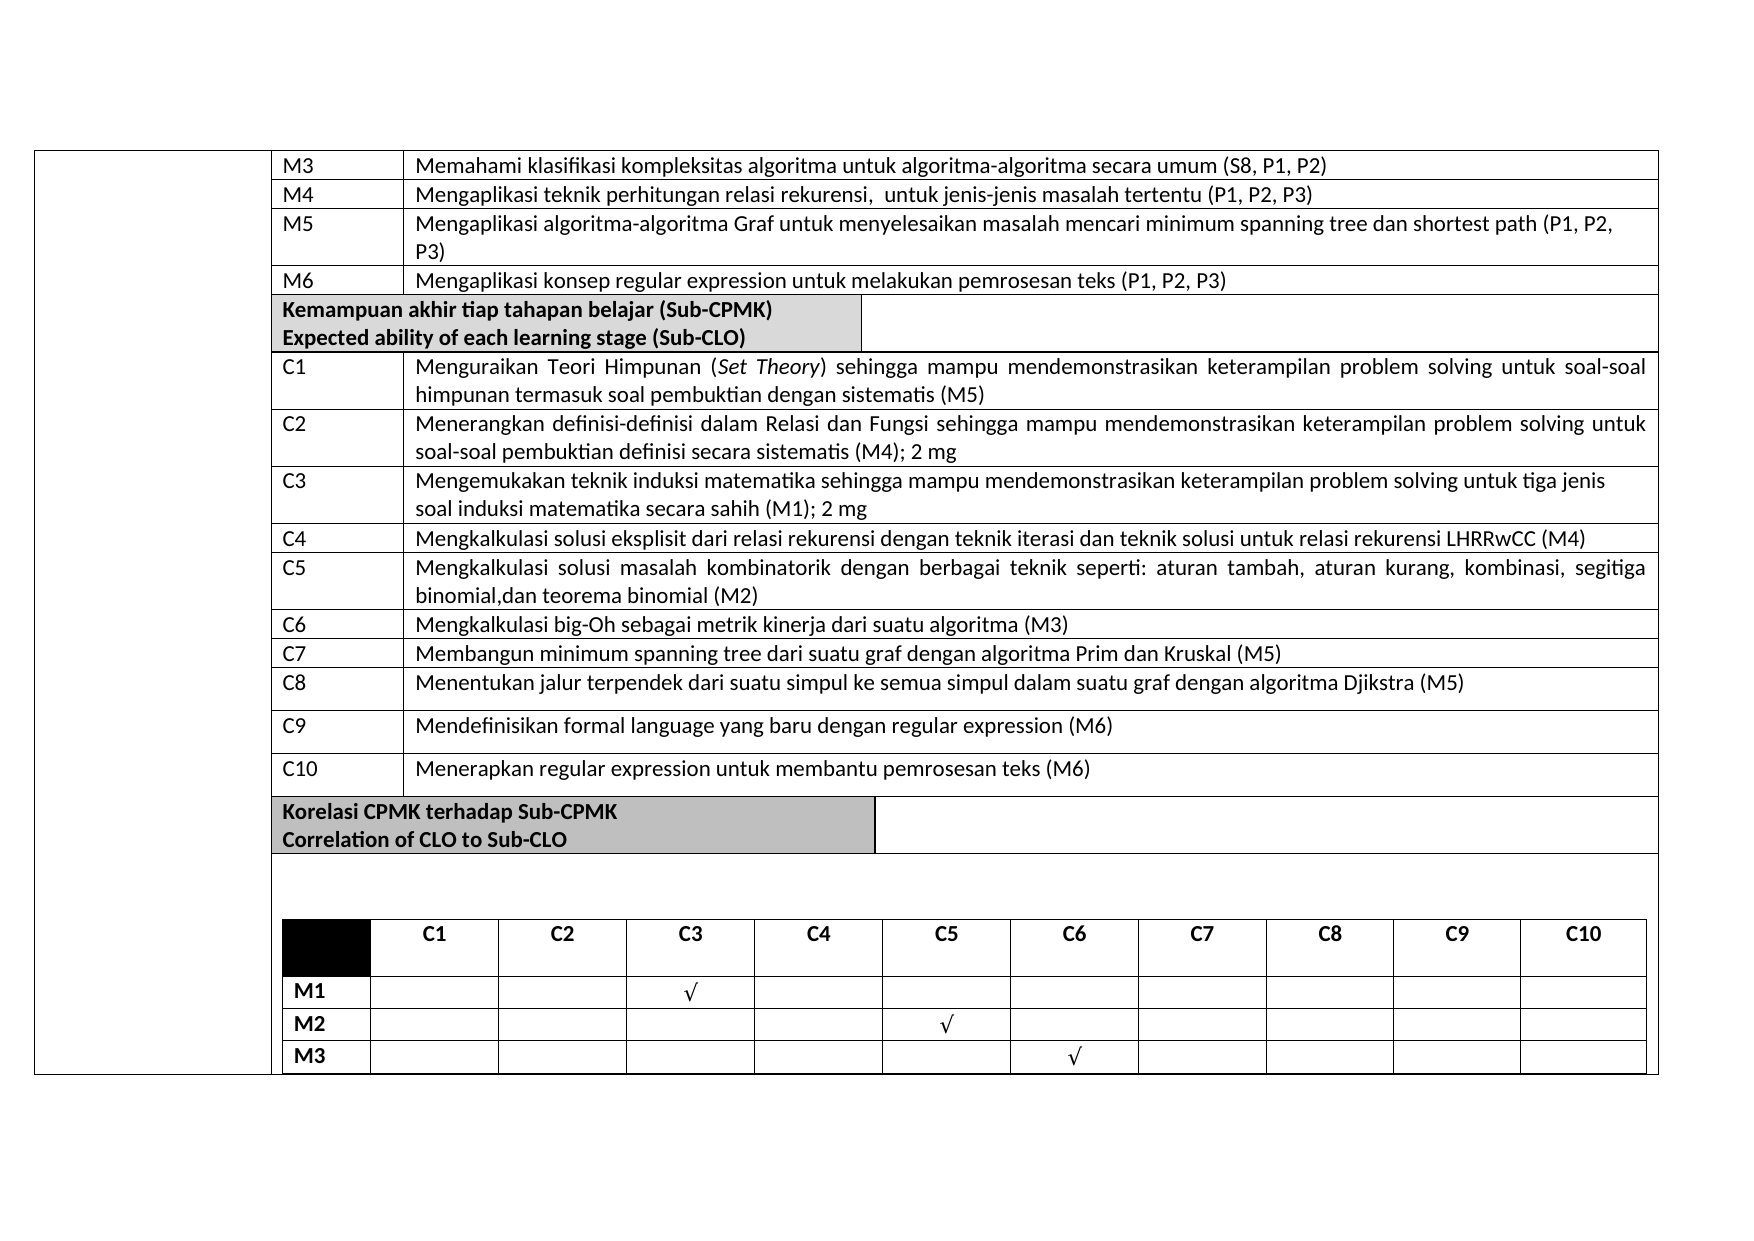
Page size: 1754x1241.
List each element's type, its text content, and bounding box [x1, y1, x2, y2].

table_cell [1521, 1009, 1646, 1040]
table_cell √ [1011, 1041, 1138, 1072]
table_cell Mengkalkulasi solusi masalah kombinatorik dengan berbagai teknik seperti: aturan tambah, aturan kurang, kombinasi, segitiga binomial,dan teorema binomial (M2) [404, 553, 1658, 609]
table_cell C6 [272, 610, 403, 638]
table_cell [1267, 1009, 1393, 1040]
table_cell Mengaplikasi teknik perhitungan relasi rekurensi, untuk jenis-jenis masalah tertentu (P1, P2, P3) [404, 180, 1658, 208]
table_cell √ [627, 977, 754, 1008]
table_header C1 [371, 920, 498, 976]
table_cell [371, 1041, 498, 1072]
table_cell [1139, 1009, 1266, 1040]
table_cell C7 [272, 639, 403, 667]
table_cell C4 [272, 524, 403, 552]
table_cell [272, 854, 1658, 1073]
table_cell C5 [272, 553, 403, 609]
table_cell Mengaplikasi algoritma-algoritma Graf untuk menyelesaikan masalah mencari minimum spanning tree dan shortest path (P1, P2, P3) [404, 209, 1658, 265]
table_cell [862, 295, 1658, 351]
table_cell [499, 1009, 626, 1040]
table_cell [627, 1009, 754, 1040]
table_cell C1 [272, 353, 403, 408]
table_cell [883, 977, 1010, 1008]
table_header C3 [627, 920, 754, 976]
table_header C8 [1267, 920, 1393, 976]
table_cell [1394, 1041, 1520, 1072]
table_cell [1394, 977, 1520, 1008]
table_cell [1267, 1041, 1393, 1072]
table_cell M6 [272, 266, 403, 294]
table_cell [35, 151, 271, 1073]
table_cell √ [883, 1009, 1010, 1040]
table_cell M2 [283, 1009, 370, 1040]
table_header C9 [1394, 920, 1520, 976]
table_cell Menentukan jalur terpendek dari suatu simpul ke semua simpul dalam suatu graf dengan algoritma Djikstra (M5) [404, 668, 1658, 710]
table_cell Mengemukakan teknik induksi matematika sehingga mampu mendemonstrasikan keterampilan problem solving untuk tiga jenis soal induksi matematika secara sahih (M1); 2 mg [404, 467, 1658, 523]
table_cell Mengaplikasi konsep regular expression untuk melakukan pemrosesan teks (P1, P2, P3) [404, 266, 1658, 294]
table_cell [499, 977, 626, 1008]
table_cell [755, 1009, 882, 1040]
table_cell [883, 1041, 1010, 1072]
table_cell [1139, 977, 1266, 1008]
table_cell Kemampuan akhir tiap tahapan belajar (Sub-CPMK) Expected ability of each learning stage (Sub-CLO) [272, 295, 861, 351]
table_cell [371, 1009, 498, 1040]
table_cell [1267, 977, 1393, 1008]
table_cell [1011, 977, 1138, 1008]
table_cell M3 [272, 151, 403, 179]
table_cell [755, 977, 882, 1008]
table_header C4 [755, 920, 882, 976]
table_cell [876, 797, 1658, 853]
table_cell [1521, 1041, 1646, 1072]
table_cell [499, 1041, 626, 1072]
table_header C5 [883, 920, 1010, 976]
table_cell M3 [283, 1041, 370, 1072]
table_cell C8 [272, 668, 403, 710]
table_cell Membangun minimum spanning tree dari suatu graf dengan algoritma Prim dan Kruskal (M5) [404, 639, 1658, 667]
table_header C7 [1139, 920, 1266, 976]
table_cell Memahami klasifikasi kompleksitas algoritma untuk algoritma-algoritma secara umum (S8, P1, P2) [404, 151, 1658, 179]
table_cell Menguraikan Teori Himpunan (Set Theory) sehingga mampu mendemonstrasikan keterampilan problem solving untuk soal-soal himpunan termasuk soal pembuktian dengan sistematis (M5) [404, 353, 1658, 408]
table_cell Mengkalkulasi solusi eksplisit dari relasi rekurensi dengan teknik iterasi dan teknik solusi untuk relasi rekurensi LHRRwCC (M4) [404, 524, 1658, 552]
table_header C6 [1011, 920, 1138, 976]
table_cell C2 [272, 410, 403, 466]
table_cell Korelasi CPMK terhadap Sub-CPMK Correlation of CLO to Sub-CLO [272, 797, 874, 853]
table_cell Menerangkan definisi-definisi dalam Relasi dan Fungsi sehingga mampu mendemonstrasikan keterampilan problem solving untuk soal-soal pembuktian definisi secara sistematis (M4); 2 mg [404, 410, 1658, 466]
table_cell [1394, 1009, 1520, 1040]
table_cell [1139, 1041, 1266, 1072]
table_header [283, 920, 370, 976]
table_header C2 [499, 920, 626, 976]
table_cell M1 [283, 977, 370, 1008]
table_cell Mengkalkulasi big-Oh sebagai metrik kinerja dari suatu algoritma (M3) [404, 610, 1658, 638]
table_cell [1521, 977, 1646, 1008]
table_cell [755, 1041, 882, 1072]
table_cell C3 [272, 467, 403, 523]
table_header C10 [1521, 920, 1646, 976]
table_cell [1011, 1009, 1138, 1040]
table_cell M4 [272, 180, 403, 208]
table_cell C10 [272, 754, 403, 796]
table_cell [627, 1041, 754, 1072]
table_cell [371, 977, 498, 1008]
table_cell Menerapkan regular expression untuk membantu pemrosesan teks (M6) [404, 754, 1658, 796]
table_cell Mendefinisikan formal language yang baru dengan regular expression (M6) [404, 711, 1658, 753]
table_cell C9 [272, 711, 403, 753]
table_cell M5 [272, 209, 403, 265]
